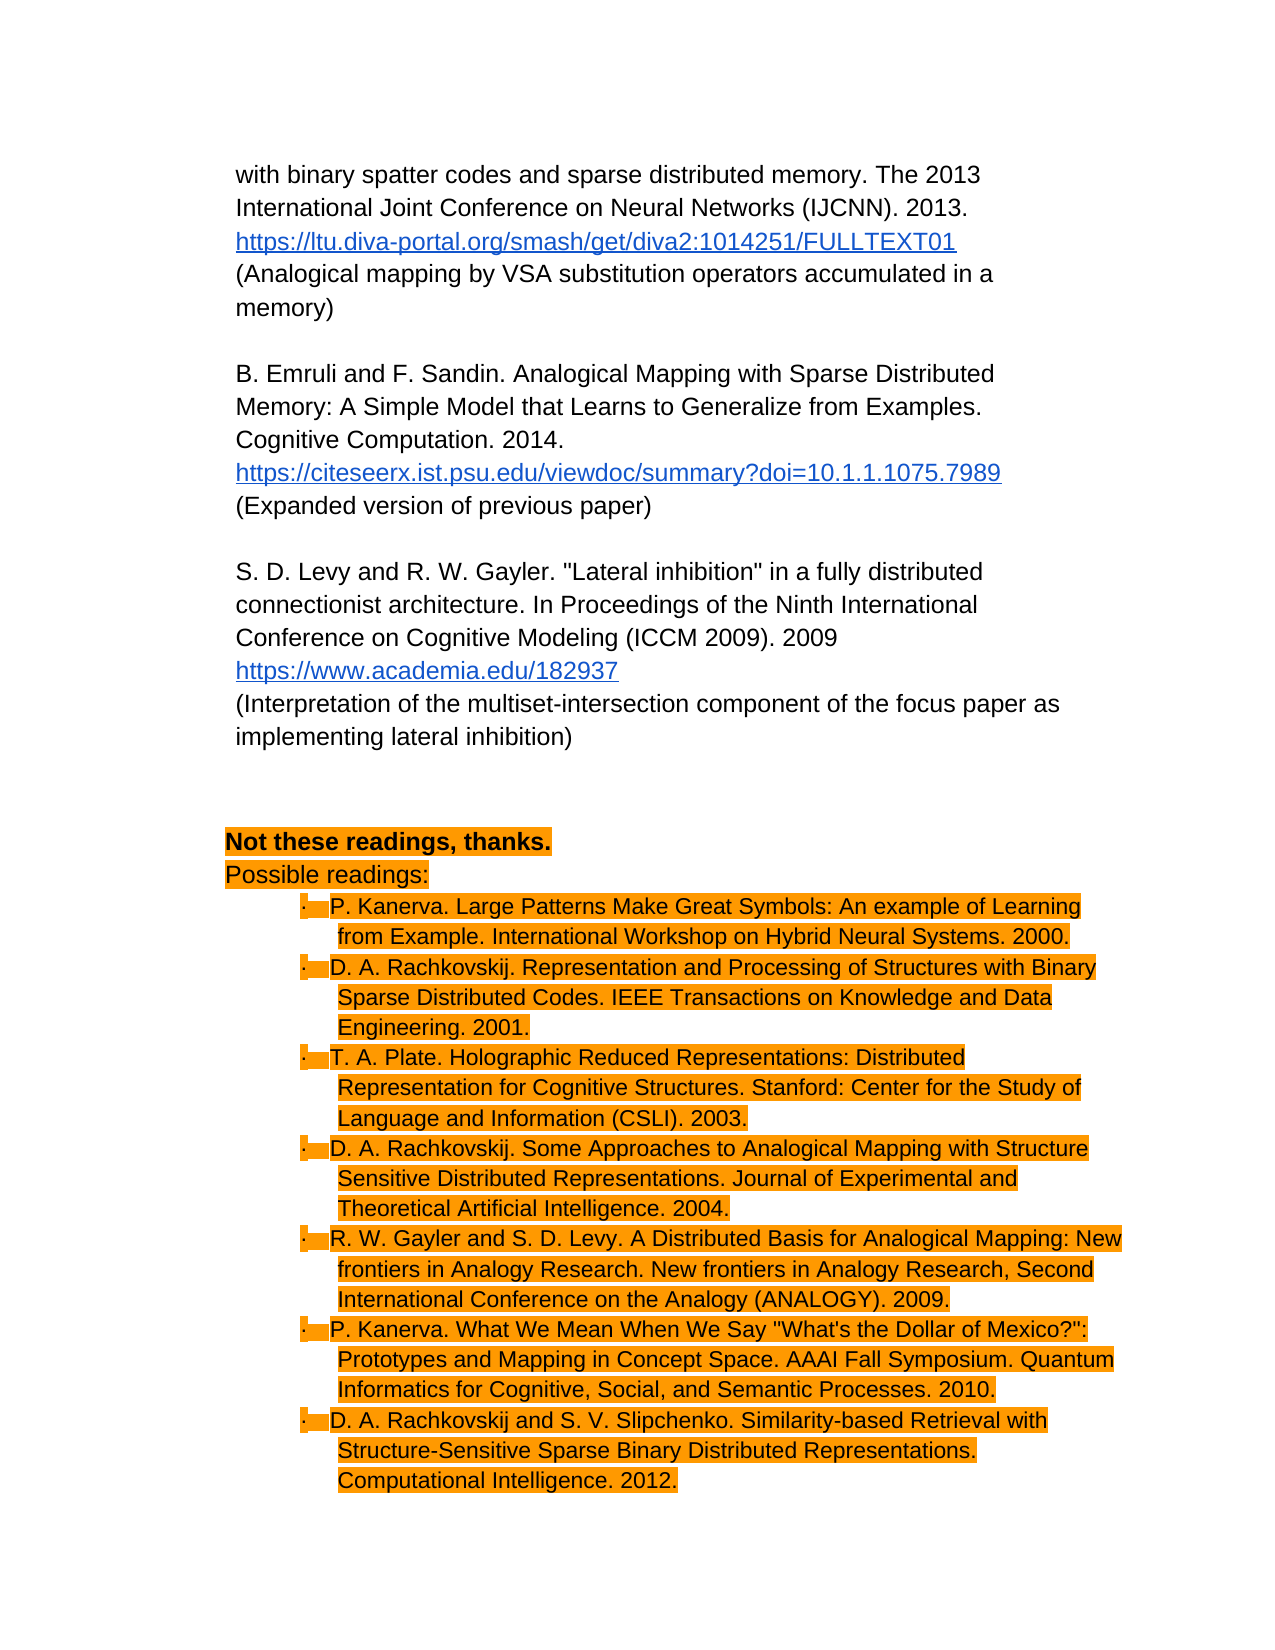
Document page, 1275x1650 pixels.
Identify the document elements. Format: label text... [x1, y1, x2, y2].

table_header with binary spatter codes and sparse distributed memory. The 2013 International Joint Conference on Neural Networks (IJCNN). 2013. https://ltu.diva-portal.org/smash/get/diva2:1014251/FULLTEXT01 (Analogical mapping by VSA substitution operators accumulated in a memory) B. Emruli and F. Sandin. Analogical Mapping with Sparse Distributed Memory: A Simple Model that Learns to Generalize from Examples. Cognitive Computation. 2014. https://citeseerx.ist.psu.edu/viewdoc/summary?doi=10.1.1.1075.7989 (Expanded version of previous paper) S. D. Levy and R. W. Gayler. "Lateral inhibition" in a fully distributed connectionist architecture. In Proceedings of the Ninth International Conference on Cognitive Modeling (ICCM 2009). 2009 https://www.academia.edu/182937 (Interpretation of the multiset-intersection component of the focus paper as implementing lateral inhibition) [150, 150, 1104, 794]
text Possible readings: [225, 860, 1125, 889]
text · P. Kanerva. What We Mean When We Say ''What's the Dollar of Mexico?'': Prototypes and Mapping in Concept Space. AAAI Fall Symposium. Quantum Informatics for Cognitive, Social, and Semantic Processes. 2010. [300, 1316, 1125, 1403]
text · D. A. Rachkovskij. Representation and Processing of Structures with Binary Sparse Distributed Codes. IEEE Transactions on Knowledge and Data Engineering. 2001. [300, 953, 1125, 1040]
text · R. W. Gayler and S. D. Levy. A Distributed Basis for Analogical Mapping: New frontiers in Analogy Research. New frontiers in Analogy Research, Second International Conference on the Analogy (ANALOGY). 2009. [300, 1225, 1125, 1312]
text · P. Kanerva. Large Patterns Make Great Symbols: An example of Learning from Example. International Workshop on Hybrid Neural Systems. 2000. [300, 893, 1125, 949]
text Not these readings, thanks. [225, 827, 1125, 856]
text · D. A. Rachkovskij. Some Approaches to Analogical Mapping with Structure Sensitive Distributed Representations. Journal of Experimental and Theoretical Artificial Intelligence. 2004. [300, 1135, 1125, 1221]
text · T. A. Plate. Holographic Reduced Representations: Distributed Representation for Cognitive Structures. Stanford: Center for the Study of Language and Information (CSLI). 2003. [300, 1044, 1125, 1131]
text · D. A. Rachkovskij and S. V. Slipchenko. Similarity-based Retrieval with Structure-Sensitive Sparse Binary Distributed Representations. Computational Intelligence. 2012. [300, 1407, 1125, 1493]
